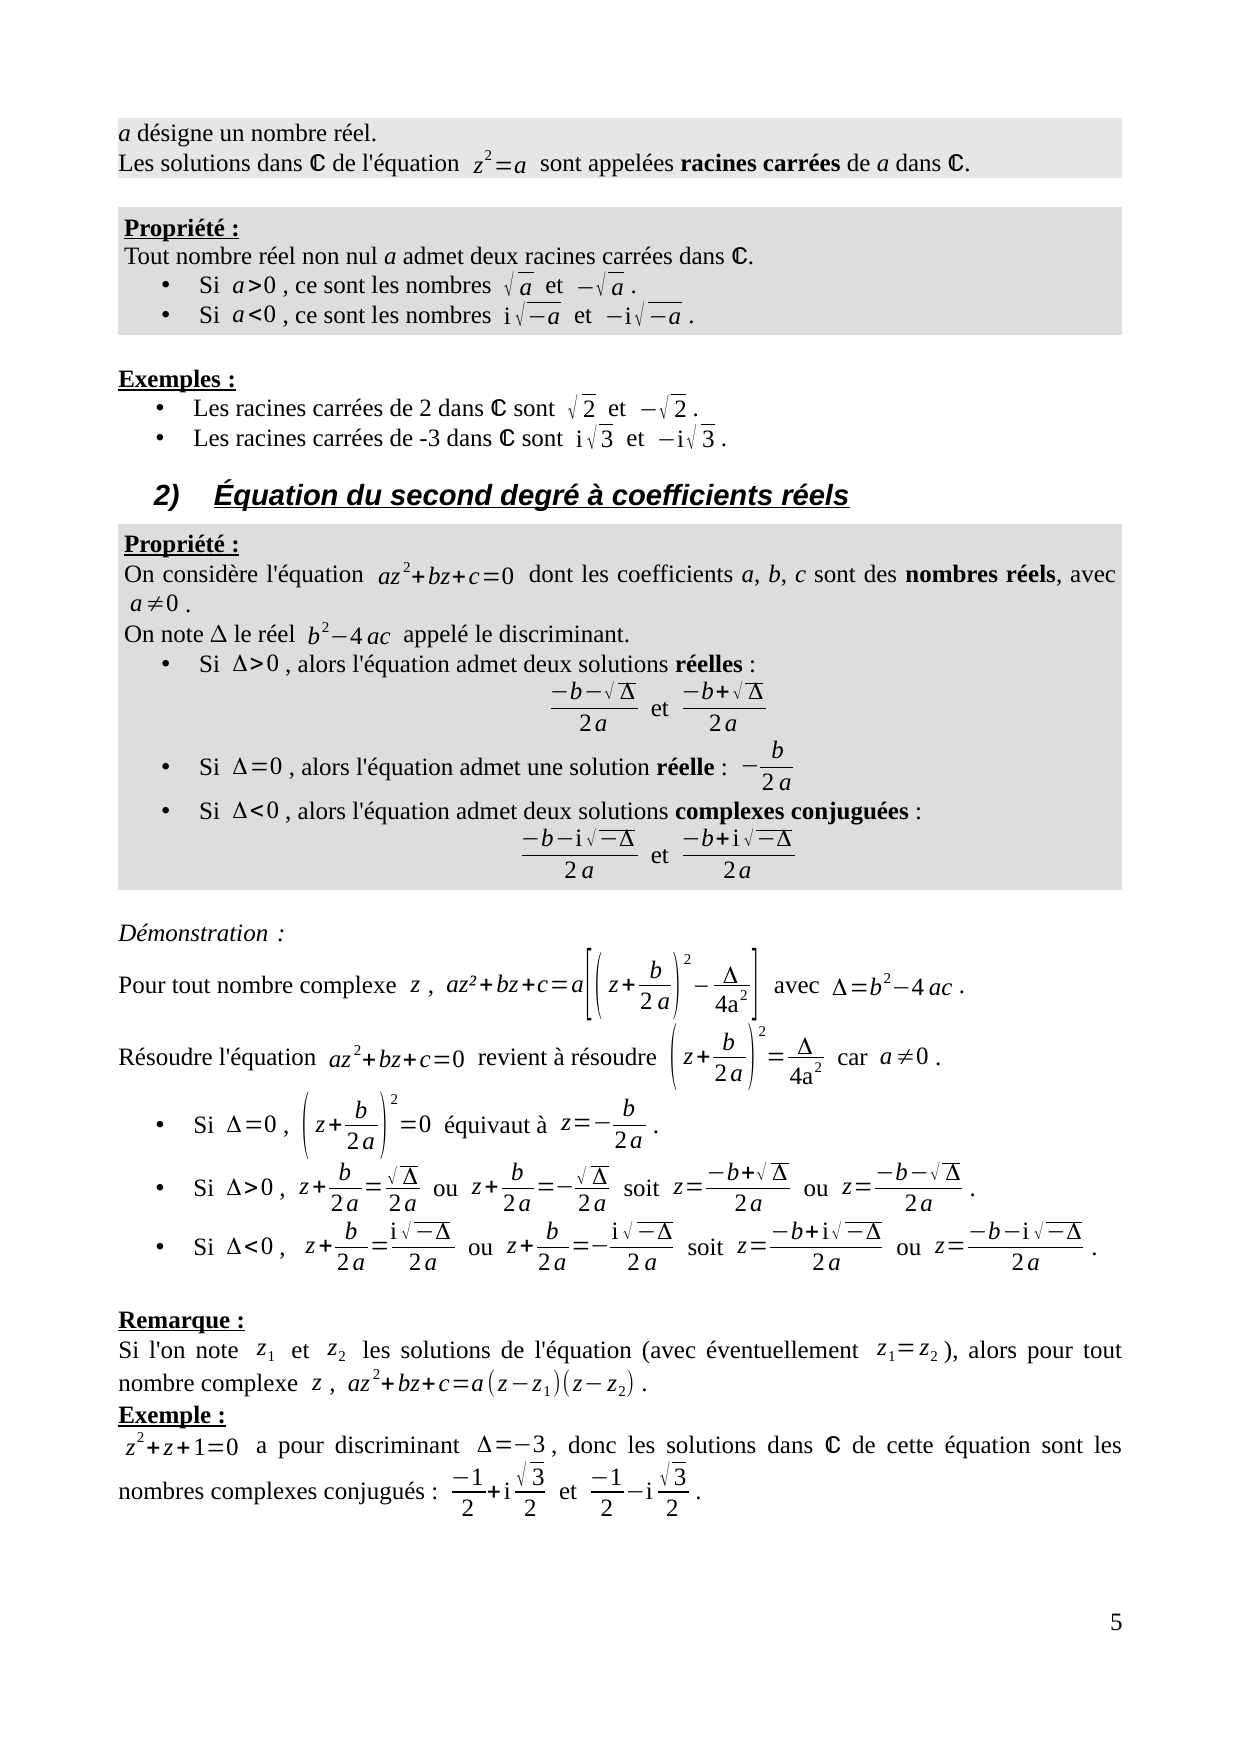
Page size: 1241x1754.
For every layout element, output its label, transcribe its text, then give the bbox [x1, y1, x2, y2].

text Remarque : [118, 1305, 1122, 1334]
table_header Propriété : On considère l'équation dont les coefficients a, b, c sont des nombres réels, avec . On note  le réel appelé le discriminant. Si , alors l'équation admet deux solutions réelles : et Si , alors l'équation admet une solution réelle : Si , alors l'équation admet deux solutions complexes conjuguées : et [118, 524, 1122, 890]
text Résoudre l'équation revient à résoudre car . [118, 1022, 1122, 1090]
text Pour tout nombre complexe , avec . [118, 947, 1122, 1022]
list Si , ou soit ou . [156, 1158, 1122, 1217]
table_header Propriété : Tout nombre réel non nul a admet deux racines carrées dans ℂ. Si , ce sont les nombres et . Si , ce sont les nombres et . [118, 207, 1122, 335]
list Les racines carrées de 2 dans ℂ sont et . [156, 393, 1122, 423]
list Les racines carrées de -3 dans ℂ sont et . [156, 423, 1122, 452]
list Si , ou soit ou . [156, 1217, 1122, 1276]
list Si , équivaut à . [156, 1090, 1122, 1158]
subtitle Équation du second degré à coefficients réels [153, 477, 1122, 511]
text a pour discriminant , donc les solutions dans ℂ de cette équation sont les nombres complexes conjugués : et . [118, 1429, 1122, 1521]
text Exemples : [118, 364, 1122, 393]
text Les solutions dans ℂ de l'équation sont appelées racines carrées de a dans ℂ. [118, 147, 1122, 178]
text Démonstration : [118, 918, 1122, 947]
text a désigne un nombre réel. [118, 118, 1122, 147]
text Exemple : [118, 1400, 1122, 1429]
text Si l'on note et les solutions de l'équation (avec éventuellement ), alors pour tout nombre complexe , . [118, 1334, 1122, 1400]
